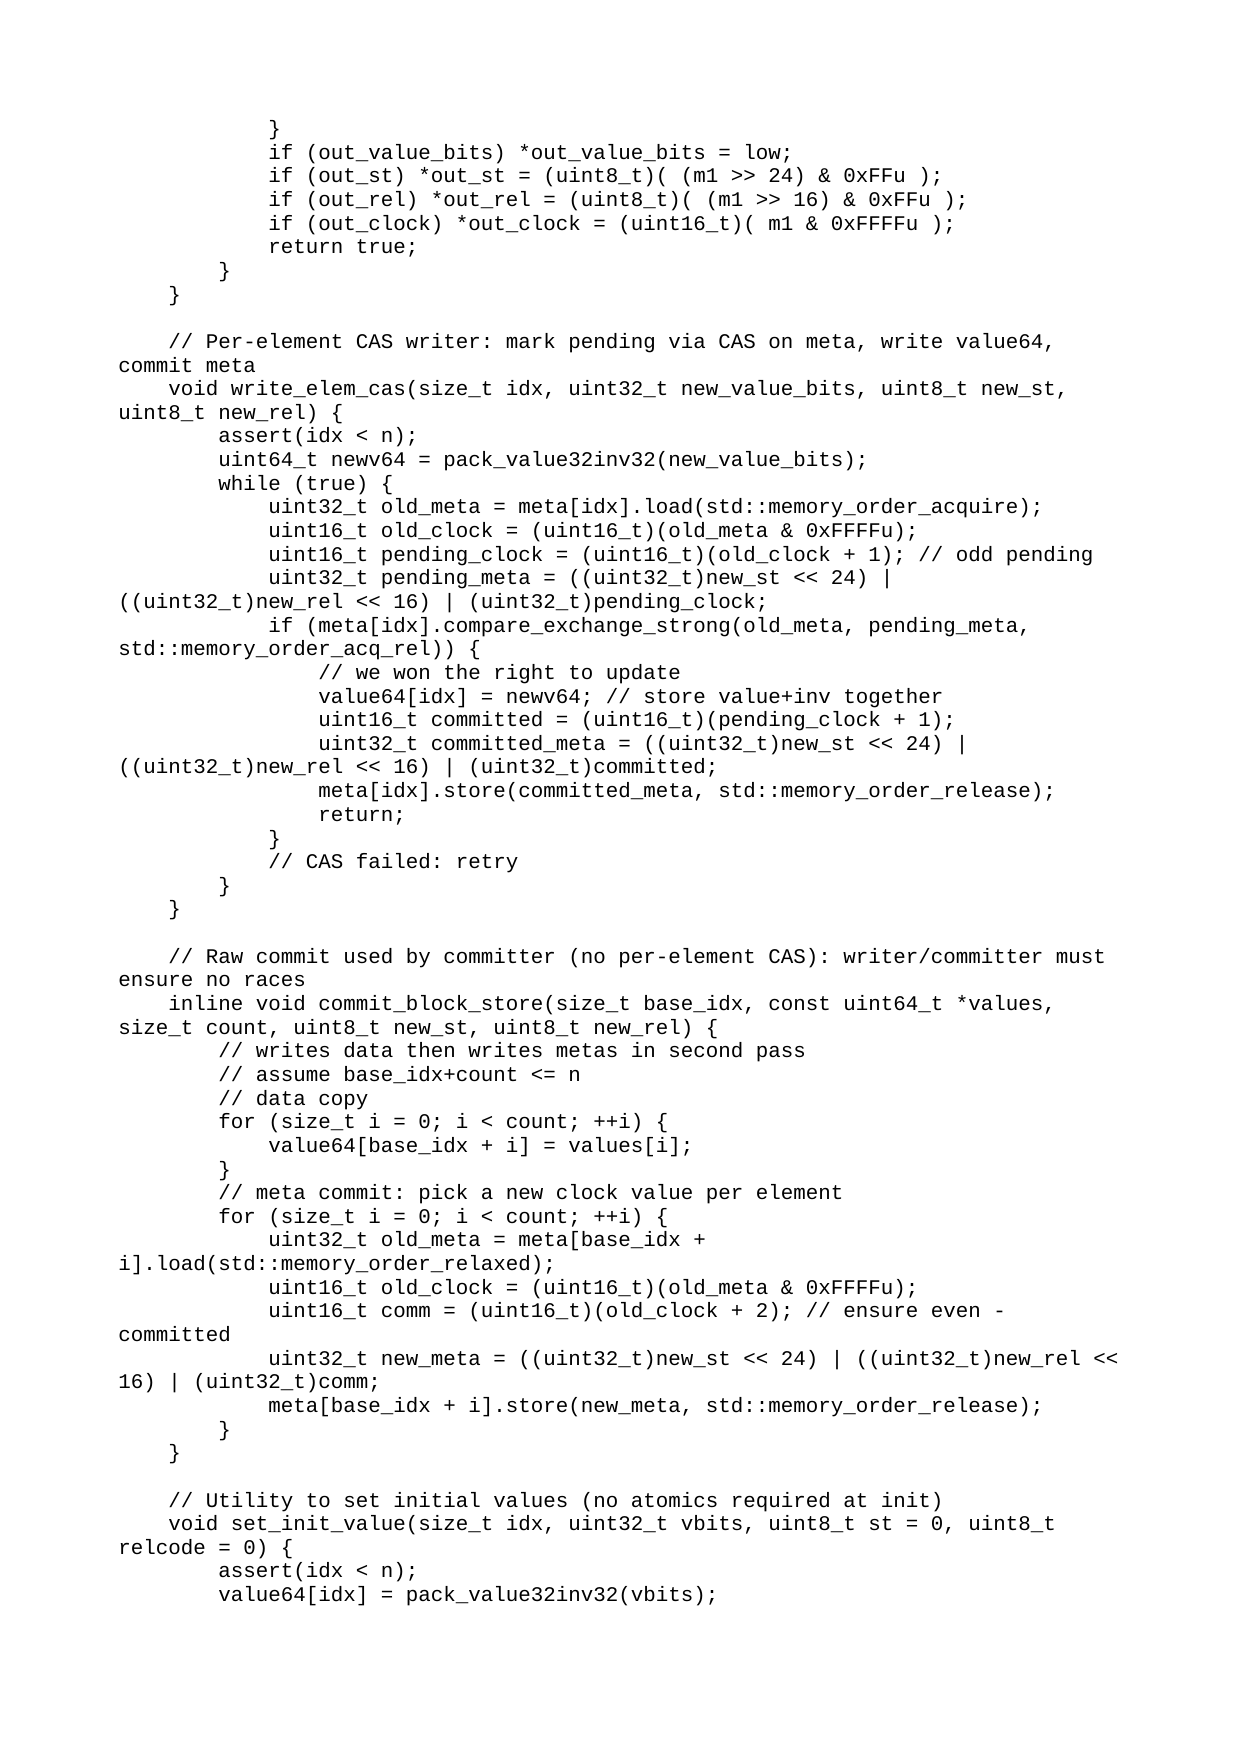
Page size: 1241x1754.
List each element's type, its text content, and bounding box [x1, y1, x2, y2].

text } [118, 284, 1122, 307]
text assert(idx < n); [118, 1561, 1122, 1584]
text uint16_t old_clock = (uint16_t)(old_meta & 0xFFFFu); [118, 520, 1122, 544]
text if (out_rel) *out_rel = (uint8_t)( (m1 >> 16) & 0xFFu ); [118, 189, 1122, 213]
text // meta commit: pick a new clock value per element [118, 1182, 1122, 1206]
text // data copy [118, 1088, 1122, 1111]
text assert(idx < n); [118, 426, 1122, 449]
text uint32_t committed_meta = ((uint32_t)new_st << 24) | ((uint32_t)new_rel << 16) | (uint32_t)committed; [118, 733, 1122, 780]
text return true; [118, 236, 1122, 260]
text meta[base_idx + i].store(new_meta, std::memory_order_release); [118, 1395, 1122, 1419]
text if (out_value_bits) *out_value_bits = low; [118, 142, 1122, 165]
text // assume base_idx+count <= n [118, 1064, 1122, 1088]
text return; [118, 804, 1122, 827]
text void write_elem_cas(size_t idx, uint32_t new_value_bits, uint8_t new_st, uint8_t new_rel) { [118, 378, 1122, 426]
text } [118, 1158, 1122, 1182]
text } [118, 1419, 1122, 1442]
text } [118, 827, 1122, 851]
text value64[idx] = pack_value32inv32(vbits); [118, 1584, 1122, 1608]
text } [118, 118, 1122, 142]
text for (size_t i = 0; i < count; ++i) { [118, 1206, 1122, 1229]
text uint16_t pending_clock = (uint16_t)(old_clock + 1); // odd pending [118, 544, 1122, 567]
text } [118, 260, 1122, 284]
text uint32_t new_meta = ((uint32_t)new_st << 24) | ((uint32_t)new_rel << 16) | (uint32_t)comm; [118, 1348, 1122, 1395]
text // Utility to set initial values (no atomics required at init) [118, 1489, 1122, 1513]
text while (true) { [118, 473, 1122, 496]
text if (meta[idx].compare_exchange_strong(old_meta, pending_meta, std::memory_order_acq_rel)) { [118, 615, 1122, 662]
text for (size_t i = 0; i < count; ++i) { [118, 1111, 1122, 1135]
text inline void commit_block_store(size_t base_idx, const uint64_t *values, size_t count, uint8_t new_st, uint8_t new_rel) { [118, 993, 1122, 1040]
text uint32_t old_meta = meta[base_idx + i].load(std::memory_order_relaxed); [118, 1229, 1122, 1277]
text uint64_t newv64 = pack_value32inv32(new_value_bits); [118, 449, 1122, 473]
text uint32_t old_meta = meta[idx].load(std::memory_order_acquire); [118, 496, 1122, 520]
text uint16_t comm = (uint16_t)(old_clock + 2); // ensure even - committed [118, 1300, 1122, 1348]
text } [118, 1442, 1122, 1466]
text if (out_clock) *out_clock = (uint16_t)( m1 & 0xFFFFu ); [118, 213, 1122, 236]
text // writes data then writes metas in second pass [118, 1040, 1122, 1064]
text uint16_t old_clock = (uint16_t)(old_meta & 0xFFFFu); [118, 1277, 1122, 1300]
text value64[idx] = newv64; // store value+inv together [118, 686, 1122, 709]
text // CAS failed: retry [118, 851, 1122, 875]
text if (out_st) *out_st = (uint8_t)( (m1 >> 24) & 0xFFu ); [118, 165, 1122, 189]
text } [118, 898, 1122, 922]
text value64[base_idx + i] = values[i]; [118, 1135, 1122, 1158]
text // Raw commit used by committer (no per-element CAS): writer/committer must ensure no races [118, 946, 1122, 993]
text uint16_t committed = (uint16_t)(pending_clock + 1); [118, 709, 1122, 733]
text // we won the right to update [118, 662, 1122, 686]
text // Per-element CAS writer: mark pending via CAS on meta, write value64, commit meta [118, 331, 1122, 378]
text meta[idx].store(committed_meta, std::memory_order_release); [118, 780, 1122, 804]
text } [118, 875, 1122, 898]
text uint32_t pending_meta = ((uint32_t)new_st << 24) | ((uint32_t)new_rel << 16) | (uint32_t)pending_clock; [118, 567, 1122, 615]
text void set_init_value(size_t idx, uint32_t vbits, uint8_t st = 0, uint8_t relcode = 0) { [118, 1513, 1122, 1561]
